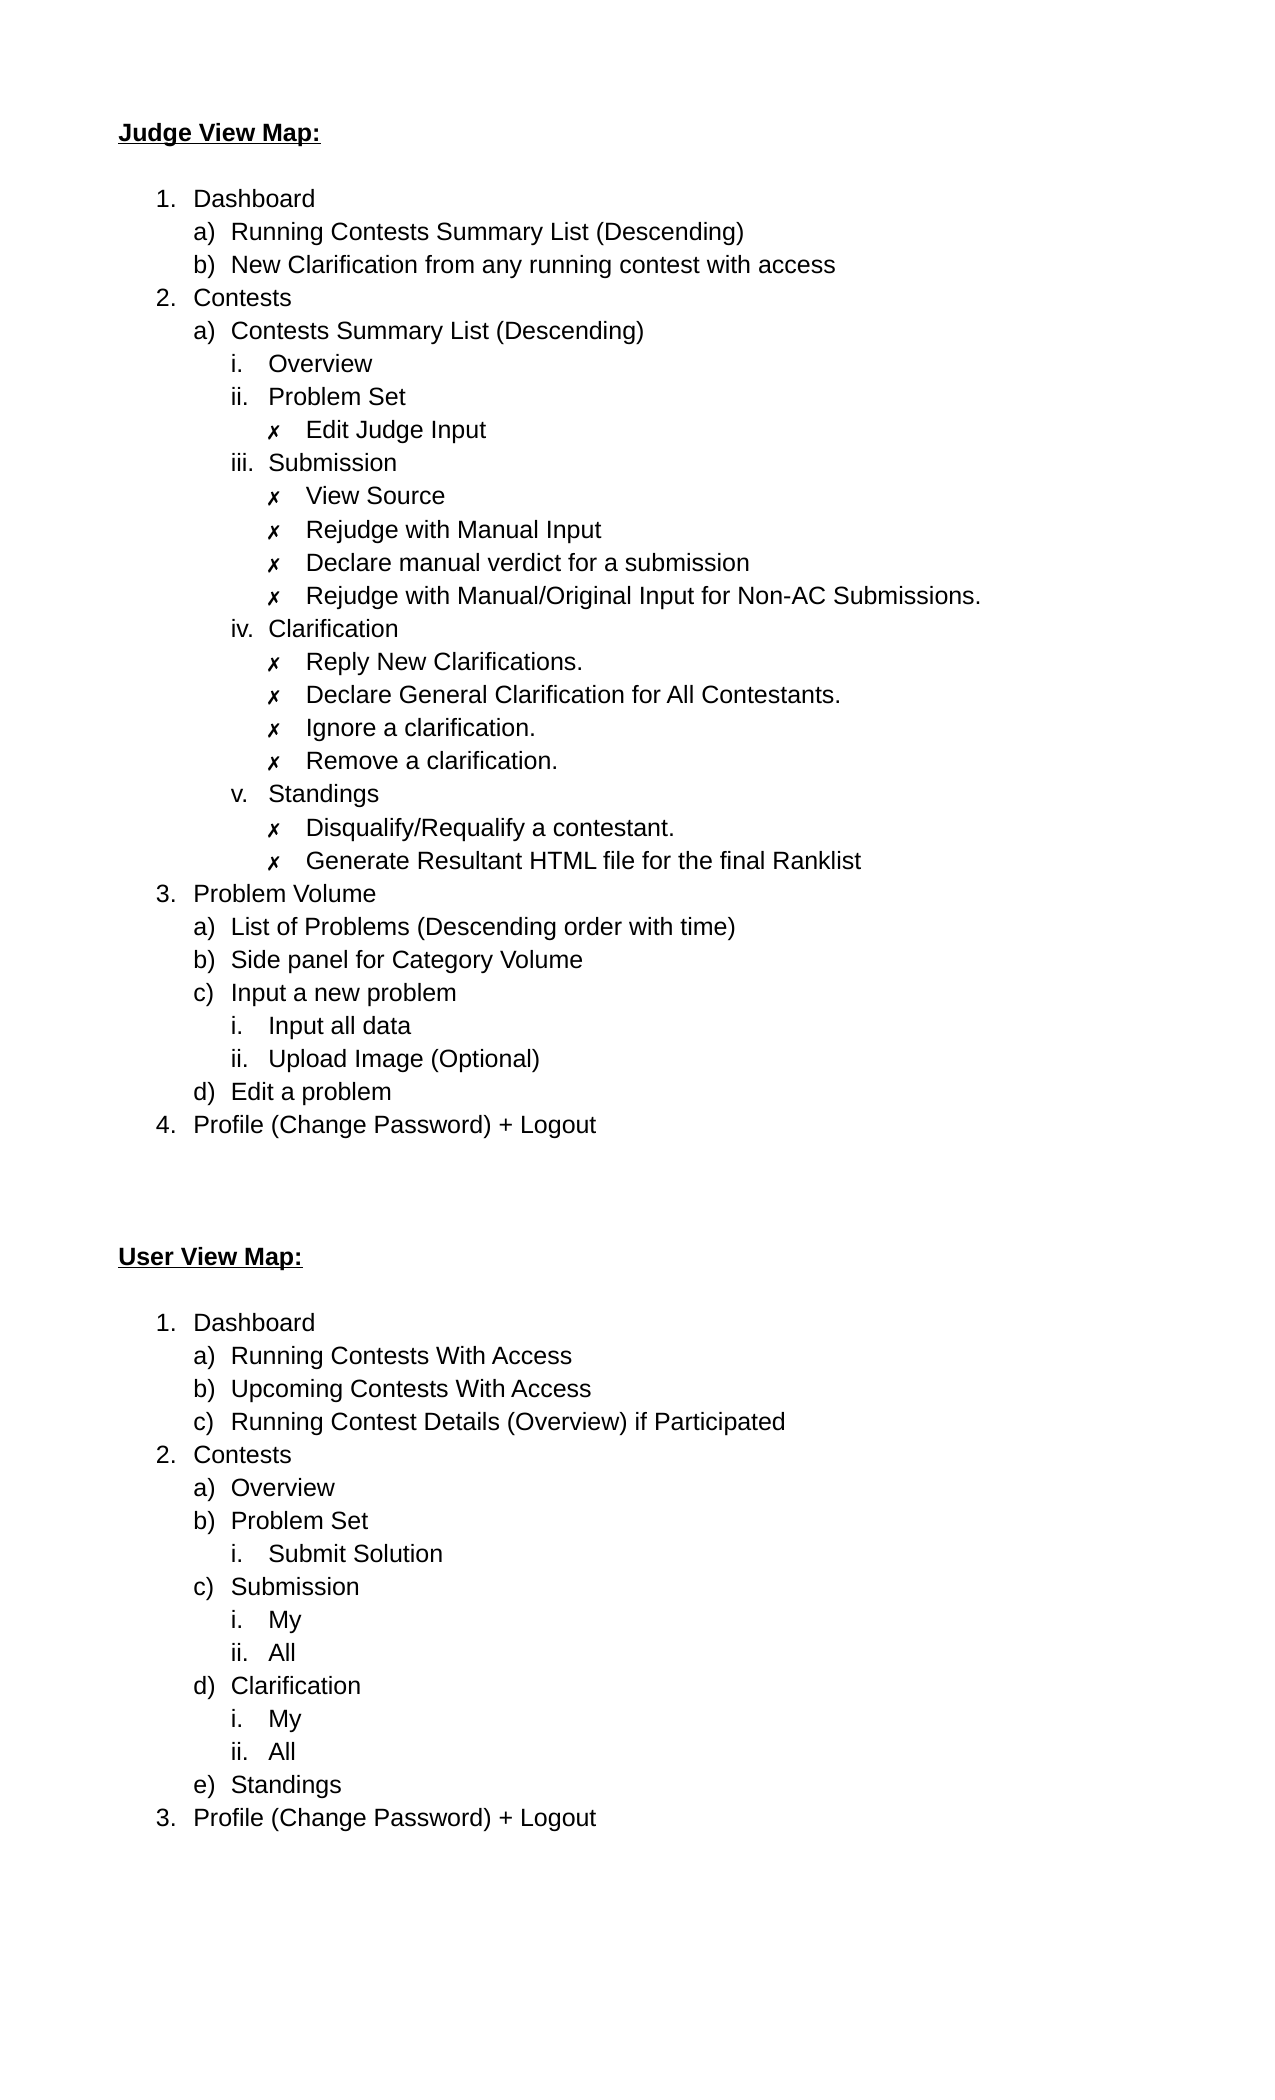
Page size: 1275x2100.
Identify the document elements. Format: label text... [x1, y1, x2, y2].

list List of Problems (Descending order with time) [193, 912, 1157, 941]
text Judge View Map: [118, 118, 1157, 147]
list Running Contest Details (Overview) if Participated [193, 1407, 1157, 1436]
list Problem Volume [156, 879, 1157, 907]
list Rejudge with Manual Input [268, 514, 1157, 543]
list Problem Set [231, 382, 1157, 411]
list All [231, 1638, 1157, 1667]
list Dashboard [156, 184, 1157, 213]
list Clarification [231, 614, 1157, 643]
list Clarification [193, 1671, 1157, 1700]
list Disqualify/Requalify a contestant. [268, 812, 1157, 841]
list New Clarification from any running contest with access [193, 250, 1157, 279]
list Input all data [231, 1011, 1157, 1039]
list Problem Set [193, 1506, 1157, 1535]
list Upcoming Contests With Access [193, 1374, 1157, 1403]
list My [231, 1605, 1157, 1634]
list Contests [156, 1440, 1157, 1469]
list Standings [193, 1770, 1157, 1799]
list Contests [156, 283, 1157, 312]
list Generate Resultant HTML file for the final Ranklist [268, 846, 1157, 874]
list Ignore a clarification. [268, 713, 1157, 742]
list Edit a problem [193, 1077, 1157, 1106]
list Declare General Clarification for All Contestants. [268, 680, 1157, 709]
list Remove a clarification. [268, 746, 1157, 775]
list Submit Solution [231, 1539, 1157, 1568]
list Dashboard [156, 1308, 1157, 1337]
list Edit Judge Input [268, 415, 1157, 444]
text User View Map: [118, 1242, 1157, 1271]
list View Source [268, 481, 1157, 510]
list Running Contests With Access [193, 1341, 1157, 1370]
list Declare manual verdict for a submission [268, 548, 1157, 577]
list Input a new problem [193, 978, 1157, 1007]
list Overview [231, 349, 1157, 378]
list Contests Summary List (Descending) [193, 316, 1157, 345]
list Rejudge with Manual/Original Input for Non-AC Submissions. [268, 581, 1157, 610]
list Submission [193, 1572, 1157, 1601]
list Upload Image (Optional) [231, 1044, 1157, 1073]
list Profile (Change Password) + Logout [156, 1110, 1157, 1139]
list Submission [231, 448, 1157, 477]
list Overview [193, 1473, 1157, 1502]
list Running Contests Summary List (Descending) [193, 217, 1157, 246]
list My [231, 1704, 1157, 1733]
list Reply New Clarifications. [268, 647, 1157, 676]
list Standings [231, 779, 1157, 808]
list All [231, 1737, 1157, 1766]
list Profile (Change Password) + Logout [156, 1803, 1157, 1832]
list Side panel for Category Volume [193, 945, 1157, 973]
